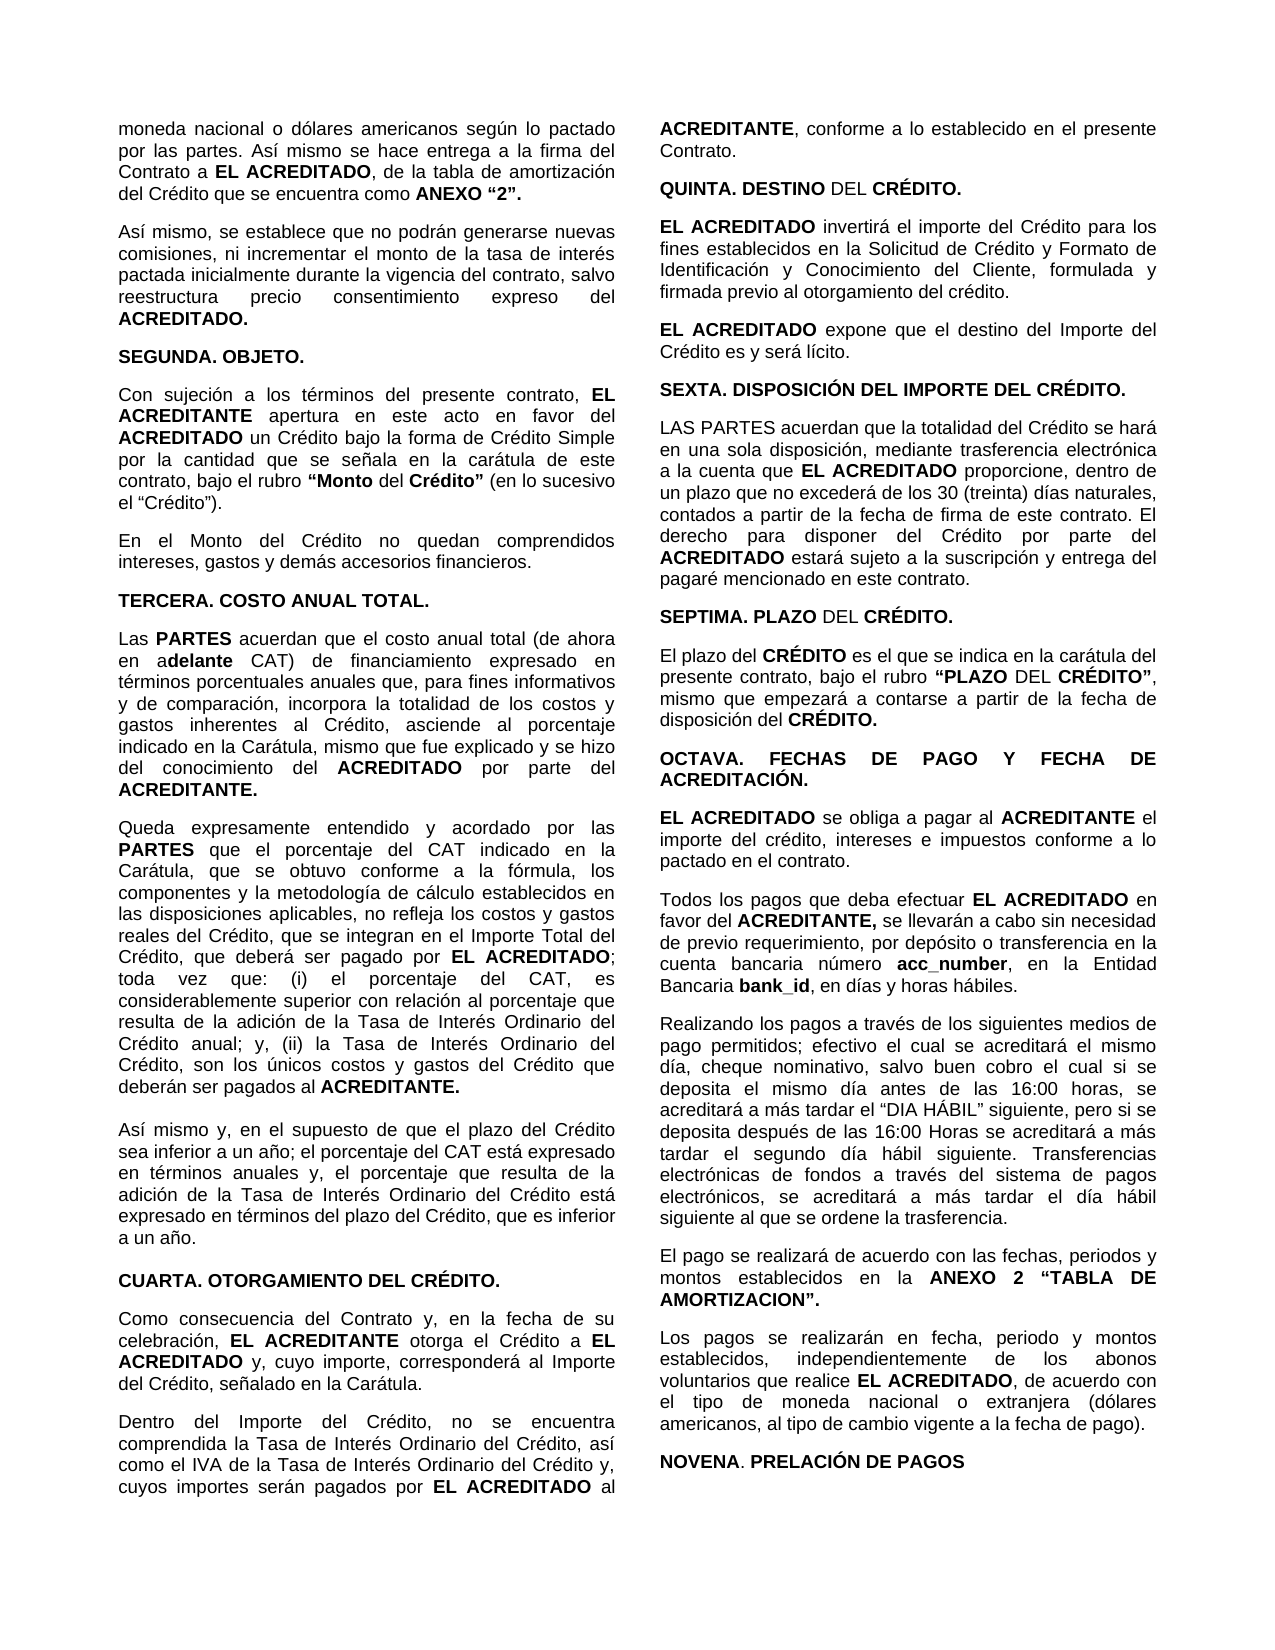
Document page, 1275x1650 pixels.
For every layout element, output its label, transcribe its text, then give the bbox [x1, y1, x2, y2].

text Dentro del Importe del Crédito, no se encuentra comprendida la Tasa de Interés Ordinario del Crédito, así como el IVA de la Tasa de Interés Ordinario del Crédito y, cuyos importes serán pagados por EL ACREDITADO al [118, 1411, 615, 1497]
text SEGUNDA. OBJETO. [118, 346, 615, 367]
text LAS PARTES acuerdan que la totalidad del Crédito se hará en una sola disposición, mediante trasferencia electrónica a la cuenta que EL ACREDITADO proporcione, dentro de un plazo que no excederá de los 30 (treinta) días naturales, contados a partir de la fecha de firma de este contrato. El derecho para disponer del Crédito por parte del ACREDITADO estará sujeto a la suscripción y entrega del pagaré mencionado en este contrato. [659, 417, 1157, 589]
text SEXTA. DISPOSICIÓN DEL IMPORTE DEL CRÉDITO. [659, 379, 1157, 400]
text TERCERA. COSTO ANUAL TOTAL. [118, 589, 615, 611]
text ACREDITANTE, conforme a lo establecido en el presente Contrato. [659, 118, 1157, 161]
text EL ACREDITADO invertirá el importe del Crédito para los fines establecidos en la Solicitud de Crédito y Formato de Identificación y Conocimiento del Cliente, formulada y firmada previo al otorgamiento del crédito. [659, 216, 1157, 302]
text En el Monto del Crédito no quedan comprendidos intereses, gastos y demás accesorios financieros. [118, 530, 615, 573]
text El plazo del CRÉDITO es el que se indica en la carátula del presente contrato, bajo el rubro “PLAZO DEL CRÉDITO”, mismo que empezará a contarse a partir de la fecha de disposición del CRÉDITO. [659, 644, 1157, 731]
text EL ACREDITADO expone que el destino del Importe del Crédito es y será lícito. [659, 319, 1157, 362]
text Los pagos se realizarán en fecha, periodo y montos establecidos, independientemente de los abonos voluntarios que realice EL ACREDITADO, de acuerdo con el tipo de moneda nacional o extranjera (dólares americanos, al tipo de cambio vigente a la fecha de pago). [659, 1327, 1157, 1434]
text QUINTA. DESTINO DEL CRÉDITO. [659, 178, 1157, 199]
text Realizando los pagos a través de los siguientes medios de pago permitidos; efectivo el cual se acreditará el mismo día, cheque nominativo, salvo buen cobro el cual si se deposita el mismo día antes de las 16:00 horas, se acreditará a más tardar el “DIA HÁBIL” siguiente, pero si se deposita después de las 16:00 Horas se acreditará a más tardar el segundo día hábil siguiente. Transferencias electrónicas de fondos a través del sistema de pagos electrónicos, se acreditará a más tardar el día hábil siguiente al que se ordene la trasferencia. [659, 1013, 1157, 1229]
text NOVENA. PRELACIÓN DE PAGOS [659, 1451, 1157, 1473]
text moneda nacional o dólares americanos según lo pactado por las partes. Así mismo se hace entrega a la firma del Contrato a EL ACREDITADO, de la tabla de amortización del Crédito que se encuentra como ANEXO “2”. [118, 118, 615, 204]
text EL ACREDITADO se obliga a pagar al ACREDITANTE el importe del crédito, intereses e impuestos conforme a lo pactado en el contrato. [659, 807, 1157, 872]
text El pago se realizará de acuerdo con las fechas, periodos y montos establecidos en la ANEXO 2 “TABLA DE AMORTIZACION”. [659, 1245, 1157, 1310]
text CUARTA. OTORGAMIENTO DEL CRÉDITO. [118, 1270, 615, 1291]
text Como consecuencia del Contrato y, en la fecha de su celebración, EL ACREDITANTE otorga el Crédito a EL ACREDITADO y, cuyo importe, corresponderá al Importe del Crédito, señalado en la Carátula. [118, 1308, 615, 1394]
text Todos los pagos que deba efectuar EL ACREDITADO en favor del ACREDITANTE, se llevarán a cabo sin necesidad de previo requerimiento, por depósito o transferencia en la cuenta bancaria número acc_number, en la Entidad Bancaria bank_id, en días y horas hábiles. [659, 888, 1157, 996]
text Las PARTES acuerdan que el costo anual total (de ahora en adelante CAT) de financiamiento expresado en términos porcentuales anuales que, para fines informativos y de comparación, incorpora la totalidad de los costos y gastos inherentes al Crédito, asciende al porcentaje indicado en la Carátula, mismo que fue explicado y se hizo del conocimiento del ACREDITADO por parte del ACREDITANTE. [118, 628, 615, 800]
text SEPTIMA. PLAZO DEL CRÉDITO. [659, 606, 1157, 628]
text OCTAVA. FECHAS DE PAGO Y FECHA DE ACREDITACIÓN. [659, 747, 1157, 791]
text Así mismo y, en el supuesto de que el plazo del Crédito sea inferior a un año; el porcentaje del CAT está expresado en términos anuales y, el porcentaje que resulta de la adición de la Tasa de Interés Ordinario del Crédito está expresado en términos del plazo del Crédito, que es inferior a un año. [118, 1119, 615, 1248]
text Con sujeción a los términos del presente contrato, EL ACREDITANTE apertura en este acto en favor del ACREDITADO un Crédito bajo la forma de Crédito Simple por la cantidad que se señala en la carátula de este contrato, bajo el rubro “Monto del Crédito” (en lo sucesivo el “Crédito”). [118, 384, 615, 513]
text Queda expresamente entendido y acordado por las PARTES que el porcentaje del CAT indicado en la Carátula, que se obtuvo conforme a la fórmula, los componentes y la metodología de cálculo establecidos en las disposiciones aplicables, no refleja los costos y gastos reales del Crédito, que se integran en el Importe Total del Crédito, que deberá ser pagado por EL ACREDITADO; toda vez que: (i) el porcentaje del CAT, es considerablemente superior con relación al porcentaje que resulta de la adición de la Tasa de Interés Ordinario del Crédito anual; y, (ii) la Tasa de Interés Ordinario del Crédito, son los únicos costos y gastos del Crédito que deberán ser pagados al ACREDITANTE. [118, 817, 615, 1097]
text Así mismo, se establece que no podrán generarse nuevas comisiones, ni incrementar el monto de la tasa de interés pactada inicialmente durante la vigencia del contrato, salvo reestructura precio consentimiento expreso del ACREDITADO. [118, 221, 615, 329]
